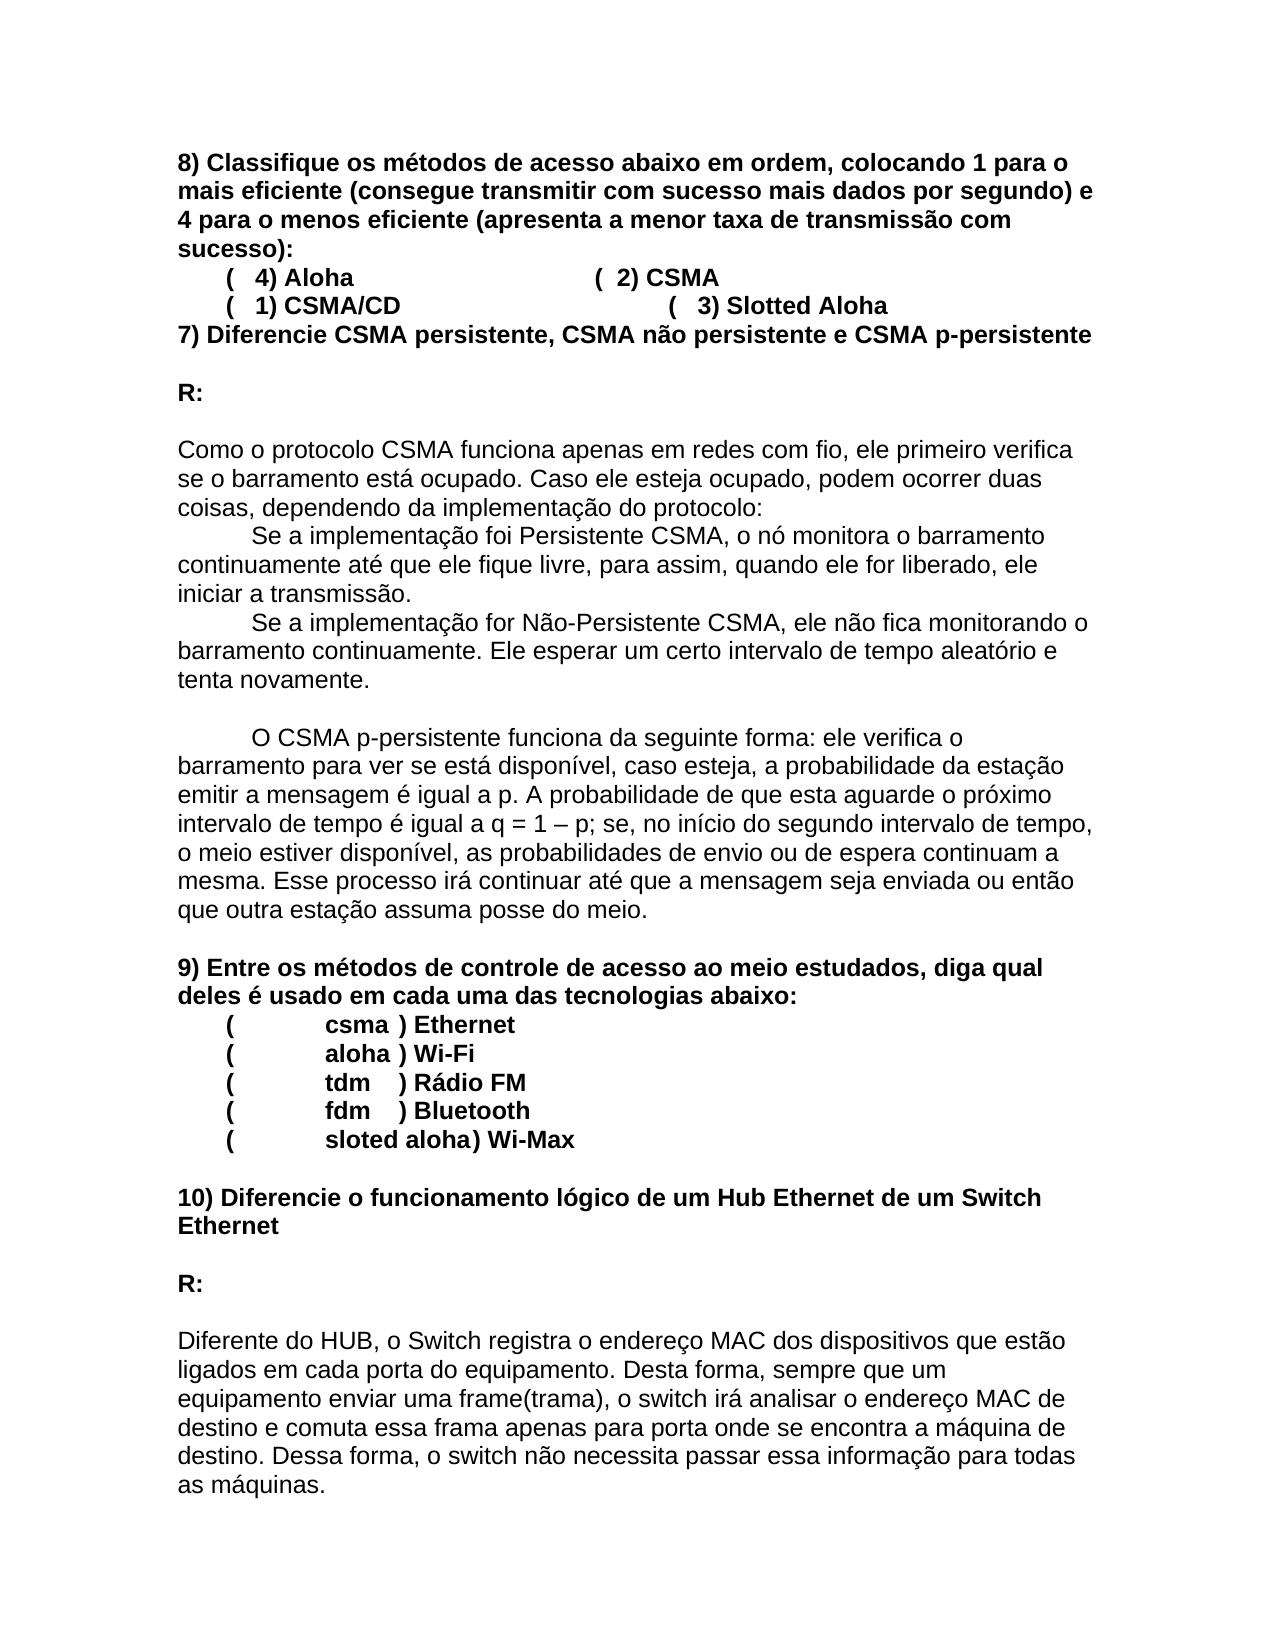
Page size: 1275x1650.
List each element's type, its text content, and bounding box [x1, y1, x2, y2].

text 7) Diferencie CSMA persistente, CSMA não persistente e CSMA p-persistente [177, 320, 1098, 349]
text ( csma ) Ethernet [177, 1010, 1098, 1039]
text ( fdm ) Bluetooth [177, 1096, 1098, 1125]
text Como o protocolo CSMA funciona apenas em redes com fio, ele primeiro verifica se o barramento está ocupado. Caso ele esteja ocupado, podem ocorrer duas coisas, dependendo da implementação do protocolo: [177, 435, 1098, 521]
text O CSMA p-persistente funciona da seguinte forma: ele verifica o barramento para ver se está disponível, caso esteja, a probabilidade da estação emitir a mensagem é igual a p. A probabilidade de que esta aguarde o próximo intervalo de tempo é igual a q = 1 – p; se, no início do segundo intervalo de tempo, o meio estiver disponível, as probabilidades de envio ou de espera continuam a mesma. Esse processo irá continuar até que a mensagem seja enviada ou então que outra estação assuma posse do meio. [177, 723, 1098, 924]
text R: [177, 378, 1098, 406]
text Se a implementação foi Persistente CSMA, o nó monitora o barramento continuamente até que ele fique livre, para assim, quando ele for liberado, ele iniciar a transmissão. [177, 521, 1098, 608]
text ( 4) Aloha ( 2) CSMA [177, 263, 1098, 291]
text R: [177, 1269, 1098, 1298]
text 9) Entre os métodos de controle de acesso ao meio estudados, diga qual deles é usado em cada uma das tecnologias abaixo: [177, 953, 1098, 1010]
text ( sloted aloha ) Wi-Max [177, 1125, 1098, 1154]
text 8) Classifique os métodos de acesso abaixo em ordem, colocando 1 para o mais eficiente (consegue transmitir com sucesso mais dados por segundo) e 4 para o menos eficiente (apresenta a menor taxa de transmissão com sucesso): [177, 148, 1098, 263]
text Diferente do HUB, o Switch registra o endereço MAC dos dispositivos que estão ligados em cada porta do equipamento. Desta forma, sempre que um equipamento enviar uma frame(trama), o switch irá analisar o endereço MAC de destino e comuta essa frama apenas para porta onde se encontra a máquina de destino. Dessa forma, o switch não necessita passar essa informação para todas as máquinas. [177, 1326, 1098, 1499]
text 10) Diferencie o funcionamento lógico de um Hub Ethernet de um Switch Ethernet [177, 1183, 1098, 1240]
text Se a implementação for Não-Persistente CSMA, ele não fica monitorando o barramento continuamente. Ele esperar um certo intervalo de tempo aleatório e tenta novamente. [177, 608, 1098, 694]
text ( tdm ) Rádio FM [177, 1068, 1098, 1096]
text ( aloha ) Wi-Fi [177, 1039, 1098, 1068]
text ( 1) CSMA/CD ( 3) Slotted Aloha [177, 291, 1098, 320]
